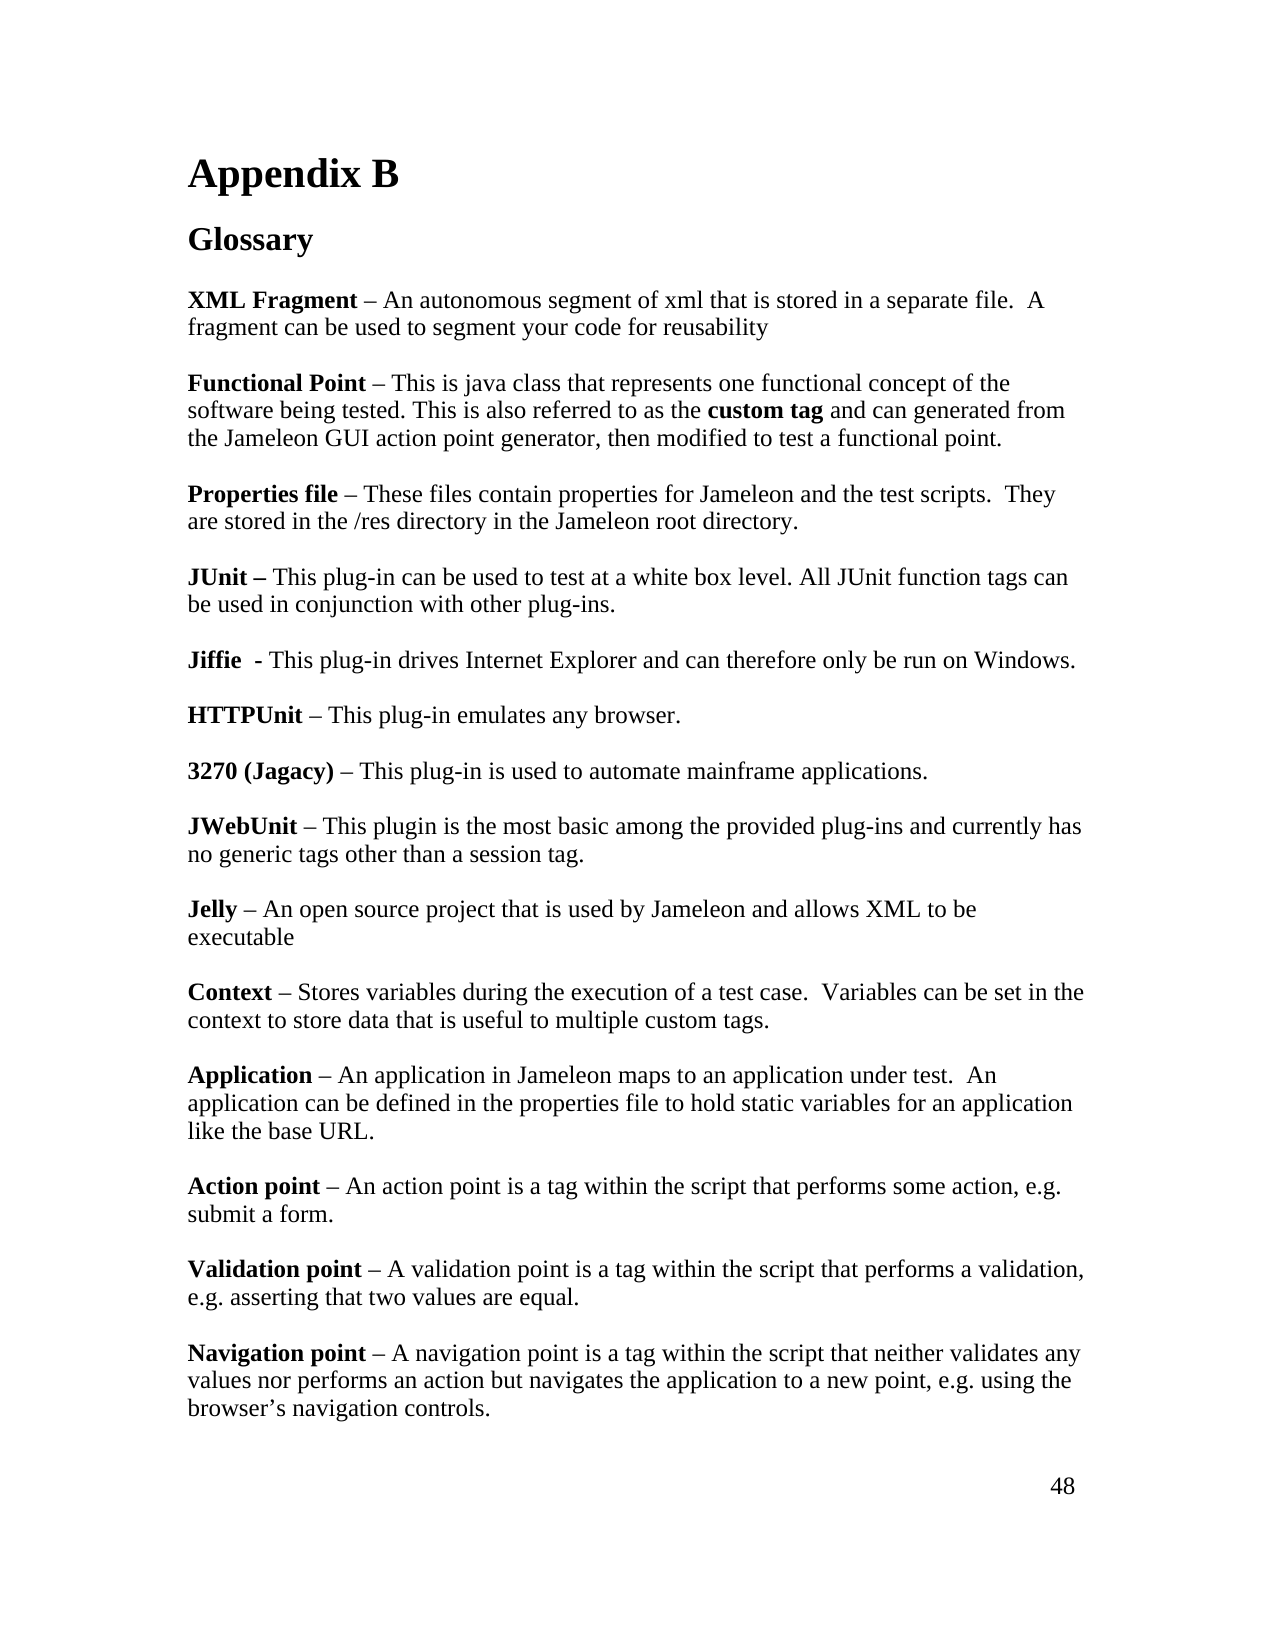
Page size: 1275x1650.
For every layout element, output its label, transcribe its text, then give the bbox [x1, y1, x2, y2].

text Jelly – An open source project that is used by Jameleon and allows XML to be executable [187, 895, 1087, 951]
subtitle Glossary [187, 221, 1087, 258]
text JUnit – This plug-in can be used to test at a white box level. All JUnit function tags can be used in conjunction with other plug-ins. [187, 563, 1087, 618]
text Application – An application in Jameleon maps to an application under test. An application can be defined in the properties file to hold static variables for an application like the base URL. [187, 1062, 1087, 1145]
subtitle Appendix B [187, 150, 1087, 196]
text Action point – An action point is a tag within the script that performs some action, e.g. submit a form. [187, 1172, 1087, 1228]
text JWebUnit – This plugin is the most basic among the provided plug-ins and currently has no generic tags other than a session tag. [187, 812, 1087, 868]
text 3270 (Jagacy) – This plug-in is used to automate mainframe applications. [187, 757, 1087, 784]
text Properties file – These files contain properties for Jameleon and the test scripts. They are stored in the /res directory in the Jameleon root directory. [187, 480, 1087, 535]
text Validation point – A validation point is a tag within the script that performs a validation, e.g. asserting that two values are equal. [187, 1256, 1087, 1311]
text XML Fragment – An autonomous segment of xml that is stored in a separate file. A fragment can be used to segment your code for reusability [187, 286, 1087, 341]
text HTTPUnit – This plug-in emulates any browser. [187, 701, 1087, 729]
text Navigation point – A navigation point is a tag within the script that neither validates any values nor performs an action but navigates the application to a new point, e.g. using the browser’s navigation controls. [187, 1339, 1087, 1422]
text Context – Stores variables during the execution of a test case. Variables can be set in the context to store data that is useful to multiple custom tags. [187, 978, 1087, 1034]
text Functional Point – This is java class that represents one functional concept of the software being tested. This is also referred to as the custom tag and can generated from the Jameleon GUI action point generator, then modified to test a functional point. [187, 369, 1087, 452]
text Jiffie - This plug-in drives Internet Explorer and can therefore only be run on Windows. [187, 646, 1087, 674]
